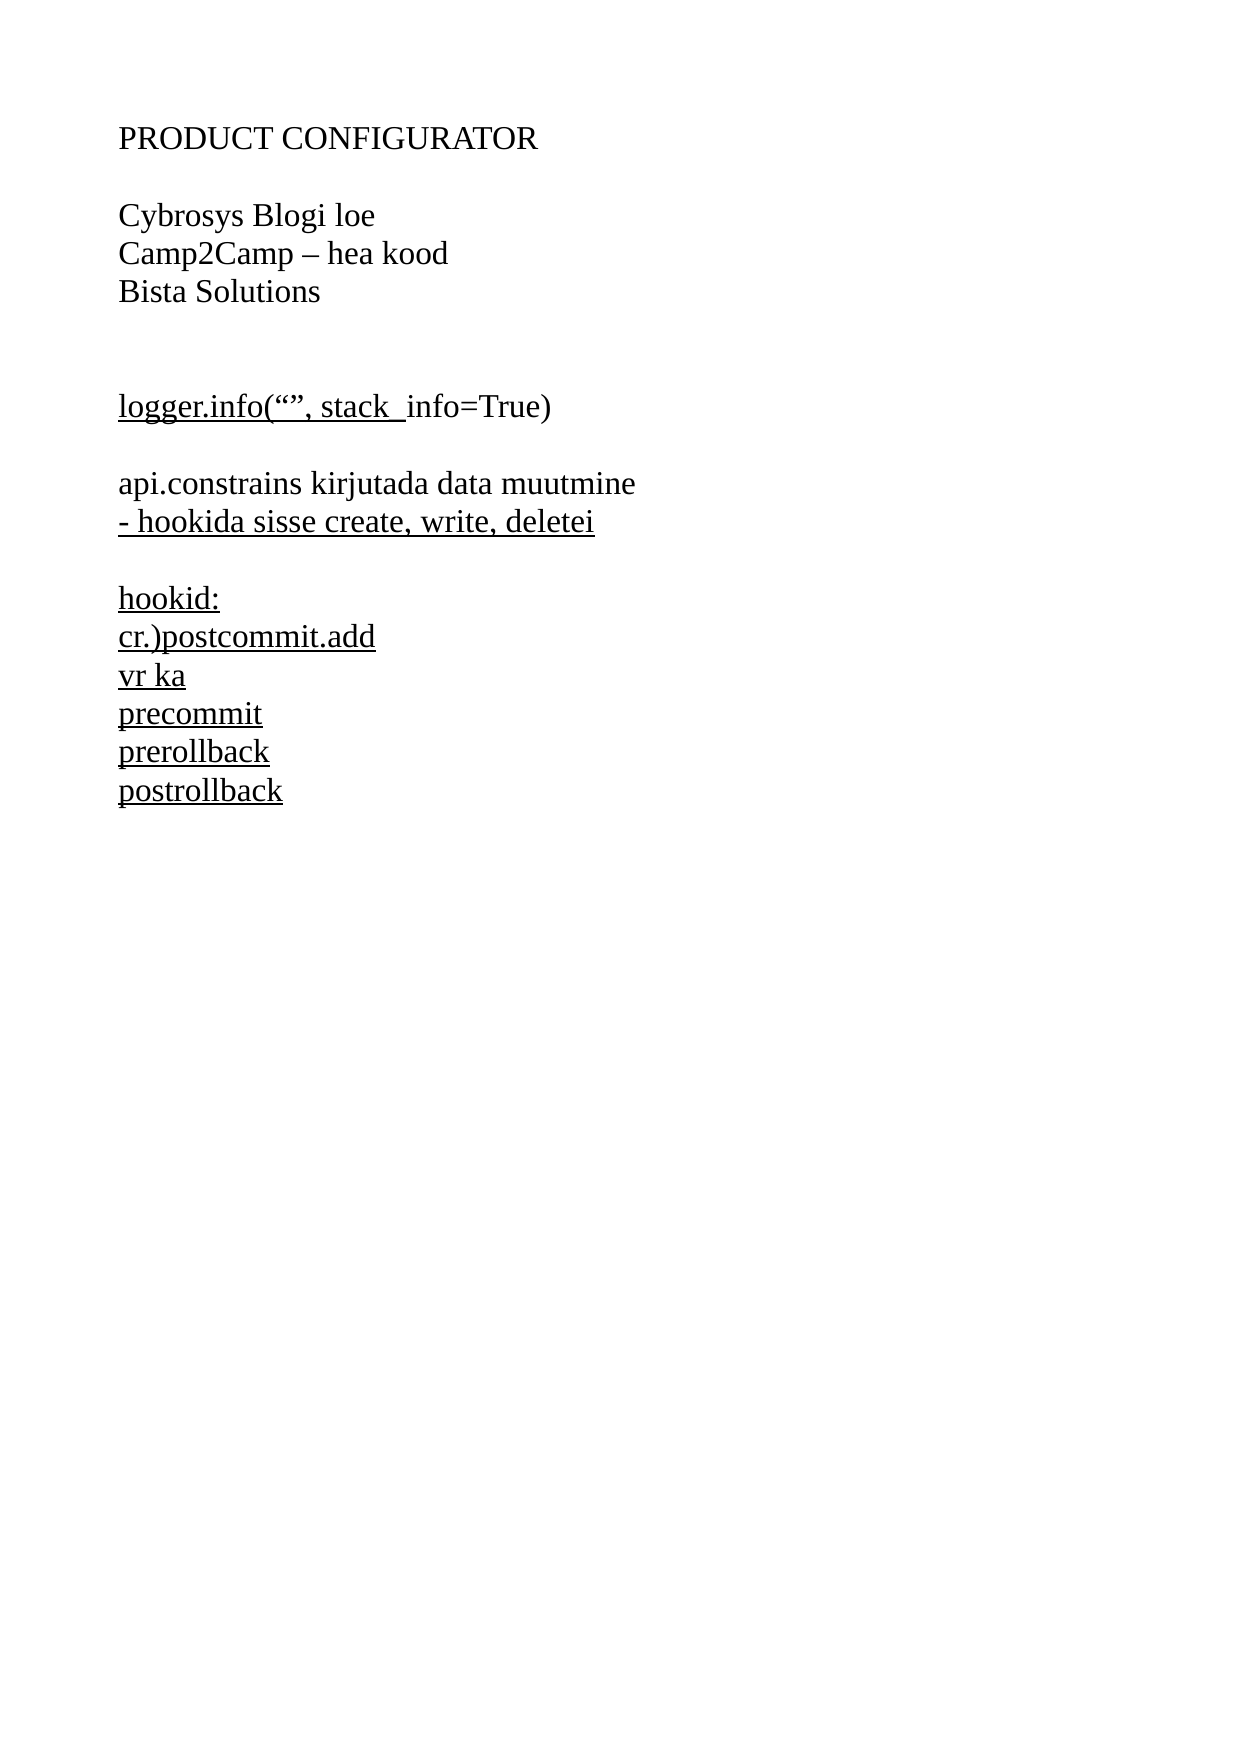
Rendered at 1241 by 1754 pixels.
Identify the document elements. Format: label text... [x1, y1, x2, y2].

text logger.info(“”, stack_info=True) [118, 386, 1122, 425]
text Camp2Camp – hea kood [118, 233, 1122, 271]
text precommit [118, 693, 1122, 731]
text Cybrosys Blogi loe [118, 195, 1122, 233]
text hookid: [118, 578, 1122, 616]
text Bista Solutions [118, 271, 1122, 310]
text postrollback [118, 770, 1122, 808]
text - hookida sisse create, write, deletei [118, 501, 1122, 540]
text PRODUCT CONFIGURATOR [118, 118, 1122, 156]
text api.constrains kirjutada data muutmine [118, 463, 1122, 501]
text cr.)postcommit.add [118, 616, 1122, 655]
text prerollback [118, 731, 1122, 770]
text vr ka [118, 655, 1122, 693]
